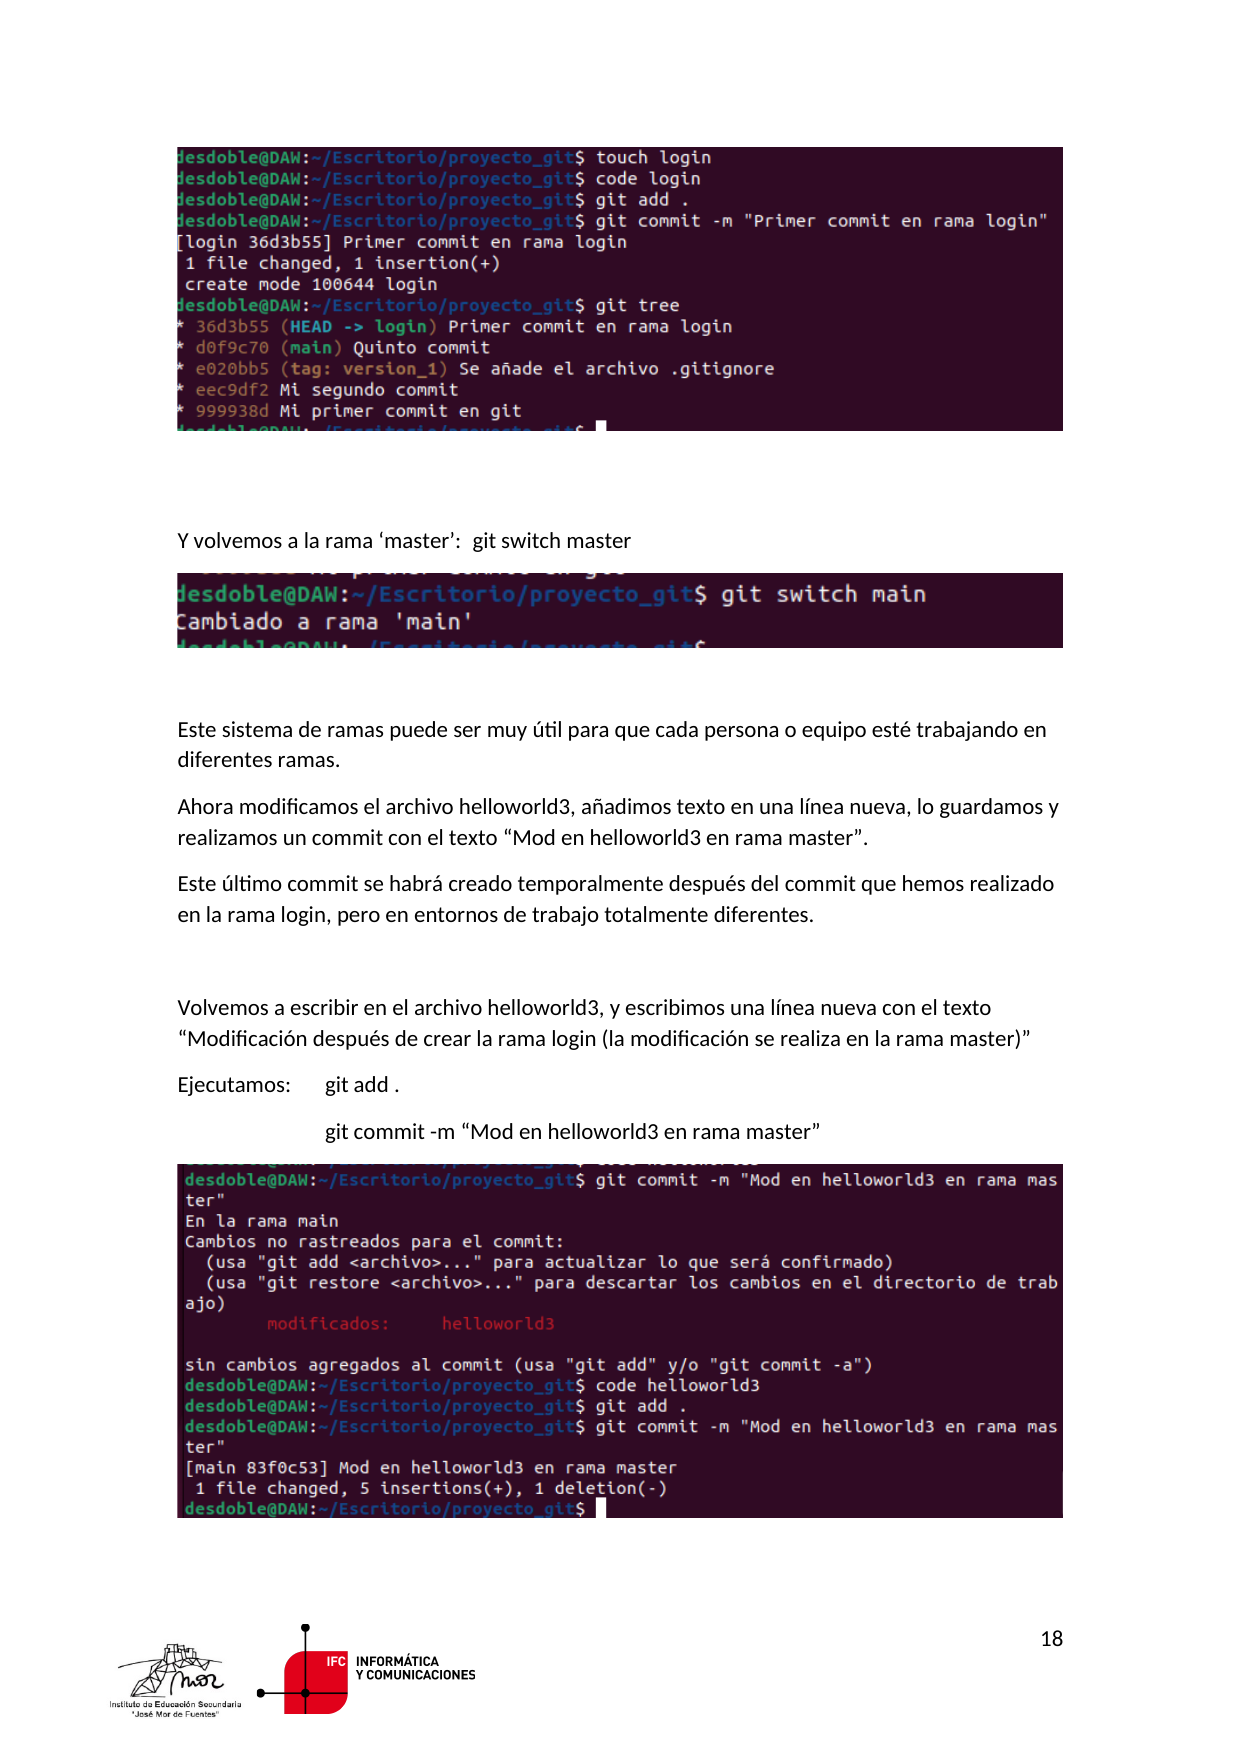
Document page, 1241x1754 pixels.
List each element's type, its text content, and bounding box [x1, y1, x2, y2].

text Este sistema de ramas puede ser muy útil para que cada persona o equipo esté trabajando en diferentes ramas. [177, 715, 1063, 774]
picture [100, 1631, 249, 1736]
text Y volvemos a la rama ‘master’: git switch master [177, 526, 1063, 554]
picture [177, 147, 1063, 431]
text Ahora modificamos el archivo helloworld3, añadimos texto en una línea nueva, lo guardamos y realizamos un commit con el texto “Mod en helloworld3 en rama master”. [177, 792, 1063, 851]
text Este último commit se habrá creado temporalmente después del commit que hemos realizado en la rama login, pero en entornos de trabajo totalmente diferentes. [177, 869, 1063, 928]
text Volvemos a escribir en el archivo helloworld3, y escribimos una línea nueva con el texto “Modificación después de crear la rama login (la modificación se realiza en la rama master)” [177, 993, 1063, 1052]
text Ejecutamos: git add . [177, 1071, 1063, 1099]
text git commit -m “Mod en helloworld3 en rama master” [177, 1117, 1063, 1146]
picture [256, 1624, 475, 1714]
picture [177, 1164, 1063, 1518]
picture [177, 573, 1063, 648]
